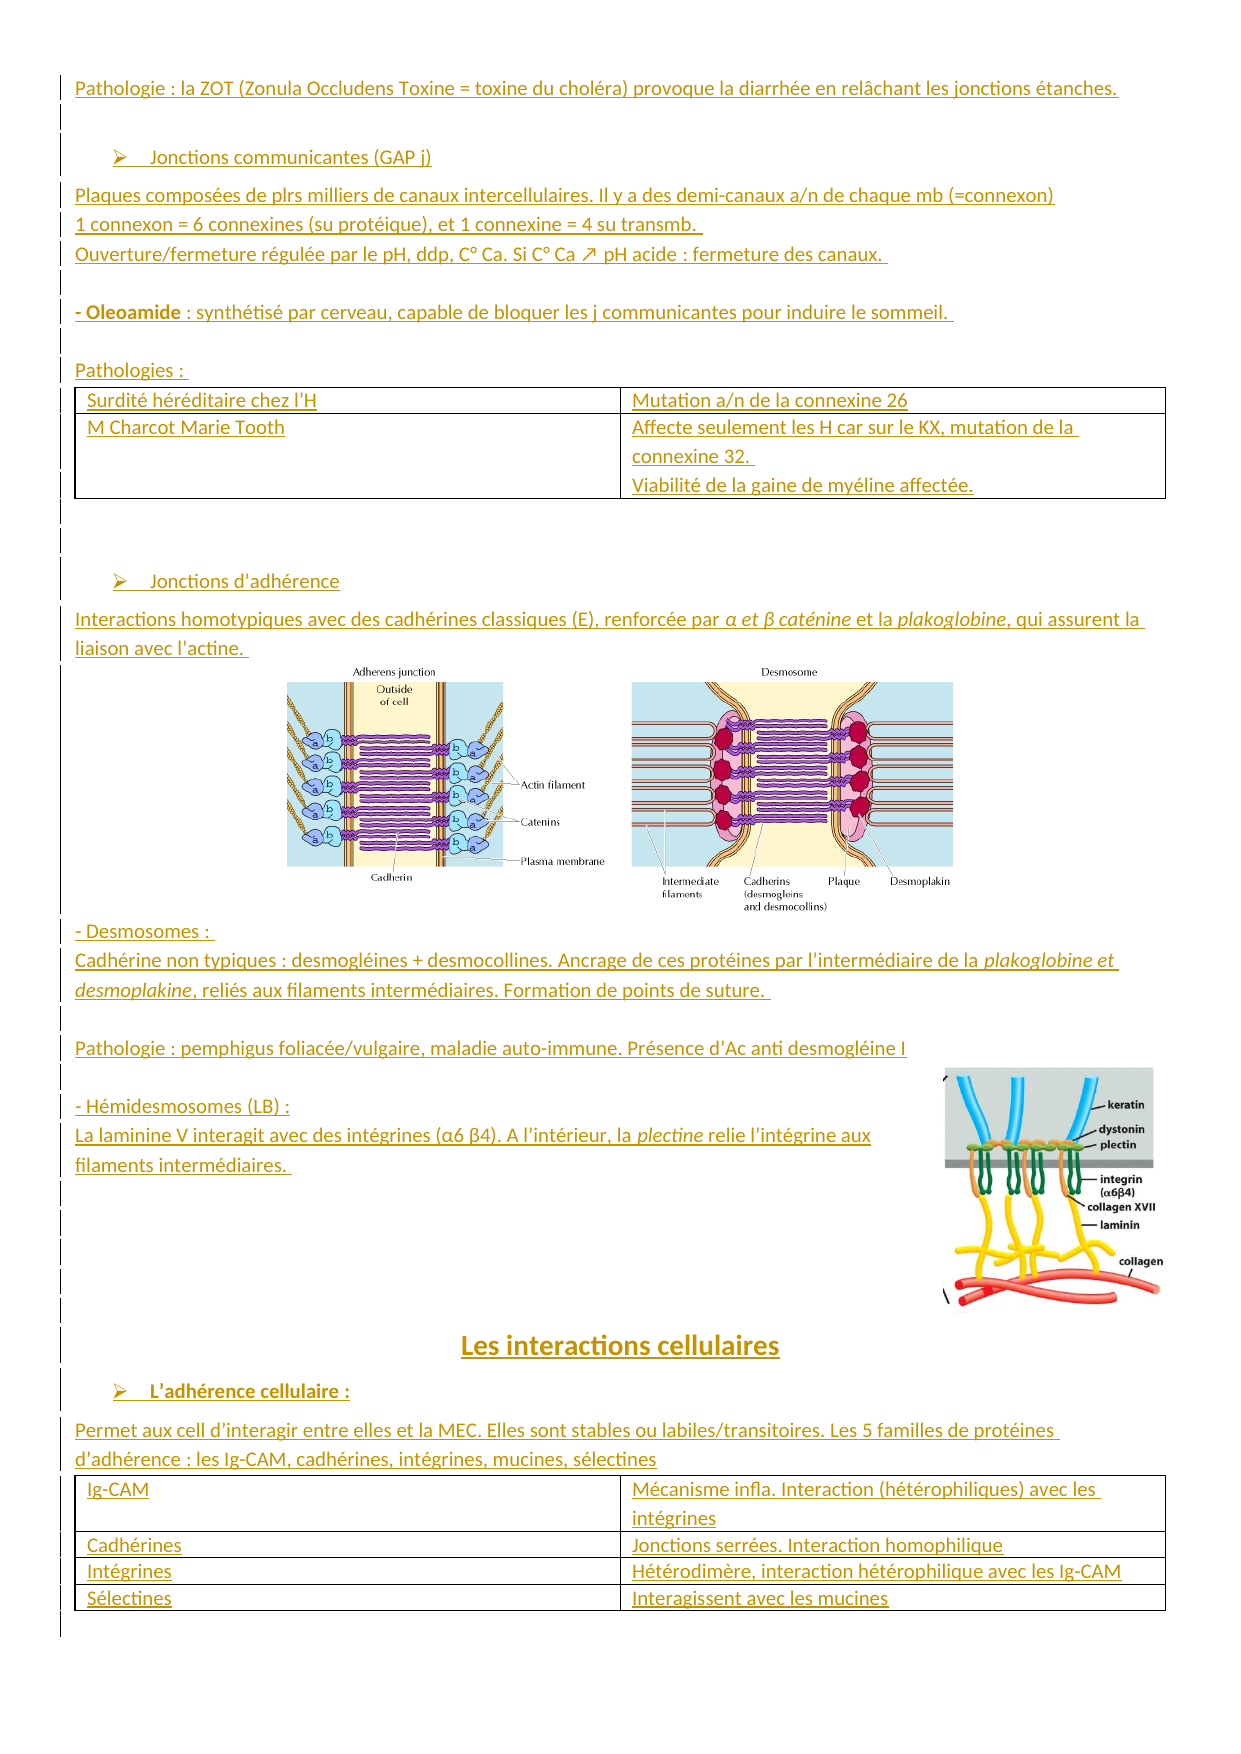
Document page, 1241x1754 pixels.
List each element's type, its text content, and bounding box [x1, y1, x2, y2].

table_header Surdité héréditaire chez l’H [76, 388, 620, 413]
text Pathologie : pemphigus foliacée/vulgaire, maladie auto-immune. Présence d’Ac anti desmogléine I [75, 1035, 1165, 1061]
table_cell Hétérodimère, interaction hétérophilique avec les Ig-CAM [621, 1558, 1165, 1584]
table_header Ig-CAM [76, 1476, 620, 1531]
text - Oleoamide : synthétisé par cerveau, capable de bloquer les j communicantes pour induire le sommeil. [75, 299, 1165, 324]
text Ouverture/fermeture régulée par le pH, ddp, C° Ca. Si C° Ca ↗ pH acide : fermeture des canaux. [75, 241, 1165, 266]
list L’adhérence cellulaire : [112, 1368, 1165, 1411]
text - Desmosomes : [75, 918, 1165, 944]
text Cadhérine non typiques : desmogléines + desmocollines. Ancrage de ces protéines par l’intermédiaire de la plakoglobine et desmoplakine, reliés aux filaments intermédiaires. Formation de points de suture. [75, 948, 1165, 1002]
table_cell Sélectines [76, 1585, 620, 1610]
text - Hémidesmosomes (LB) : [75, 1093, 943, 1119]
picture [287, 664, 954, 915]
table_cell Jonctions serrées. Interaction homophilique [621, 1532, 1165, 1557]
text Pathologie : la ZOT (Zonula Occludens Toxine = toxine du choléra) provoque la diarrhée en relâchant les jonctions étanches. [75, 75, 1165, 100]
table_cell Interagissent avec les mucines [621, 1585, 1165, 1610]
text Interactions homotypiques avec des cadhérines classiques (E), renforcée par α et β caténine et la plakoglobine, qui assurent la liaison avec l’actine. [75, 606, 1165, 661]
list Jonctions d’adhérence [112, 557, 1165, 600]
text Permet aux cell d’interagir entre elles et la MEC. Elles sont stables ou labiles/transitoires. Les 5 familles de protéines d’adhérence : les Ig-CAM, cadhérines, intégrines, mucines, sélectines [75, 1417, 1165, 1471]
text Les interactions cellulaires [75, 1327, 1165, 1362]
table_header Mécanisme infla. Interaction (hétérophiliques) avec les intégrines [621, 1476, 1165, 1531]
list Jonctions communicantes (GAP j) [112, 133, 1165, 176]
text Pathologies : [75, 357, 1165, 383]
text Plaques composées de plrs milliers de canaux intercellulaires. Il y a des demi-canaux a/n de chaque mb (=connexon) [75, 182, 1165, 208]
text 1 connexon = 6 connexines (su protéique), et 1 connexine = 4 su transmb. [75, 212, 1165, 237]
text La laminine V interagit avec des intégrines (α6 β4). A l’intérieur, la plectine relie l’intégrine aux filaments intermédiaires. [75, 1123, 943, 1177]
table_header Mutation a/n de la connexine 26 [621, 388, 1165, 413]
table_cell Intégrines [76, 1558, 620, 1584]
table_cell M Charcot Marie Tooth [76, 414, 620, 498]
table_cell Affecte seulement les H car sur le KX, mutation de la connexine 32. Viabilité de la gaine de myéline affectée. [621, 414, 1165, 498]
table_cell Cadhérines [76, 1532, 620, 1557]
picture [943, 1066, 1165, 1313]
